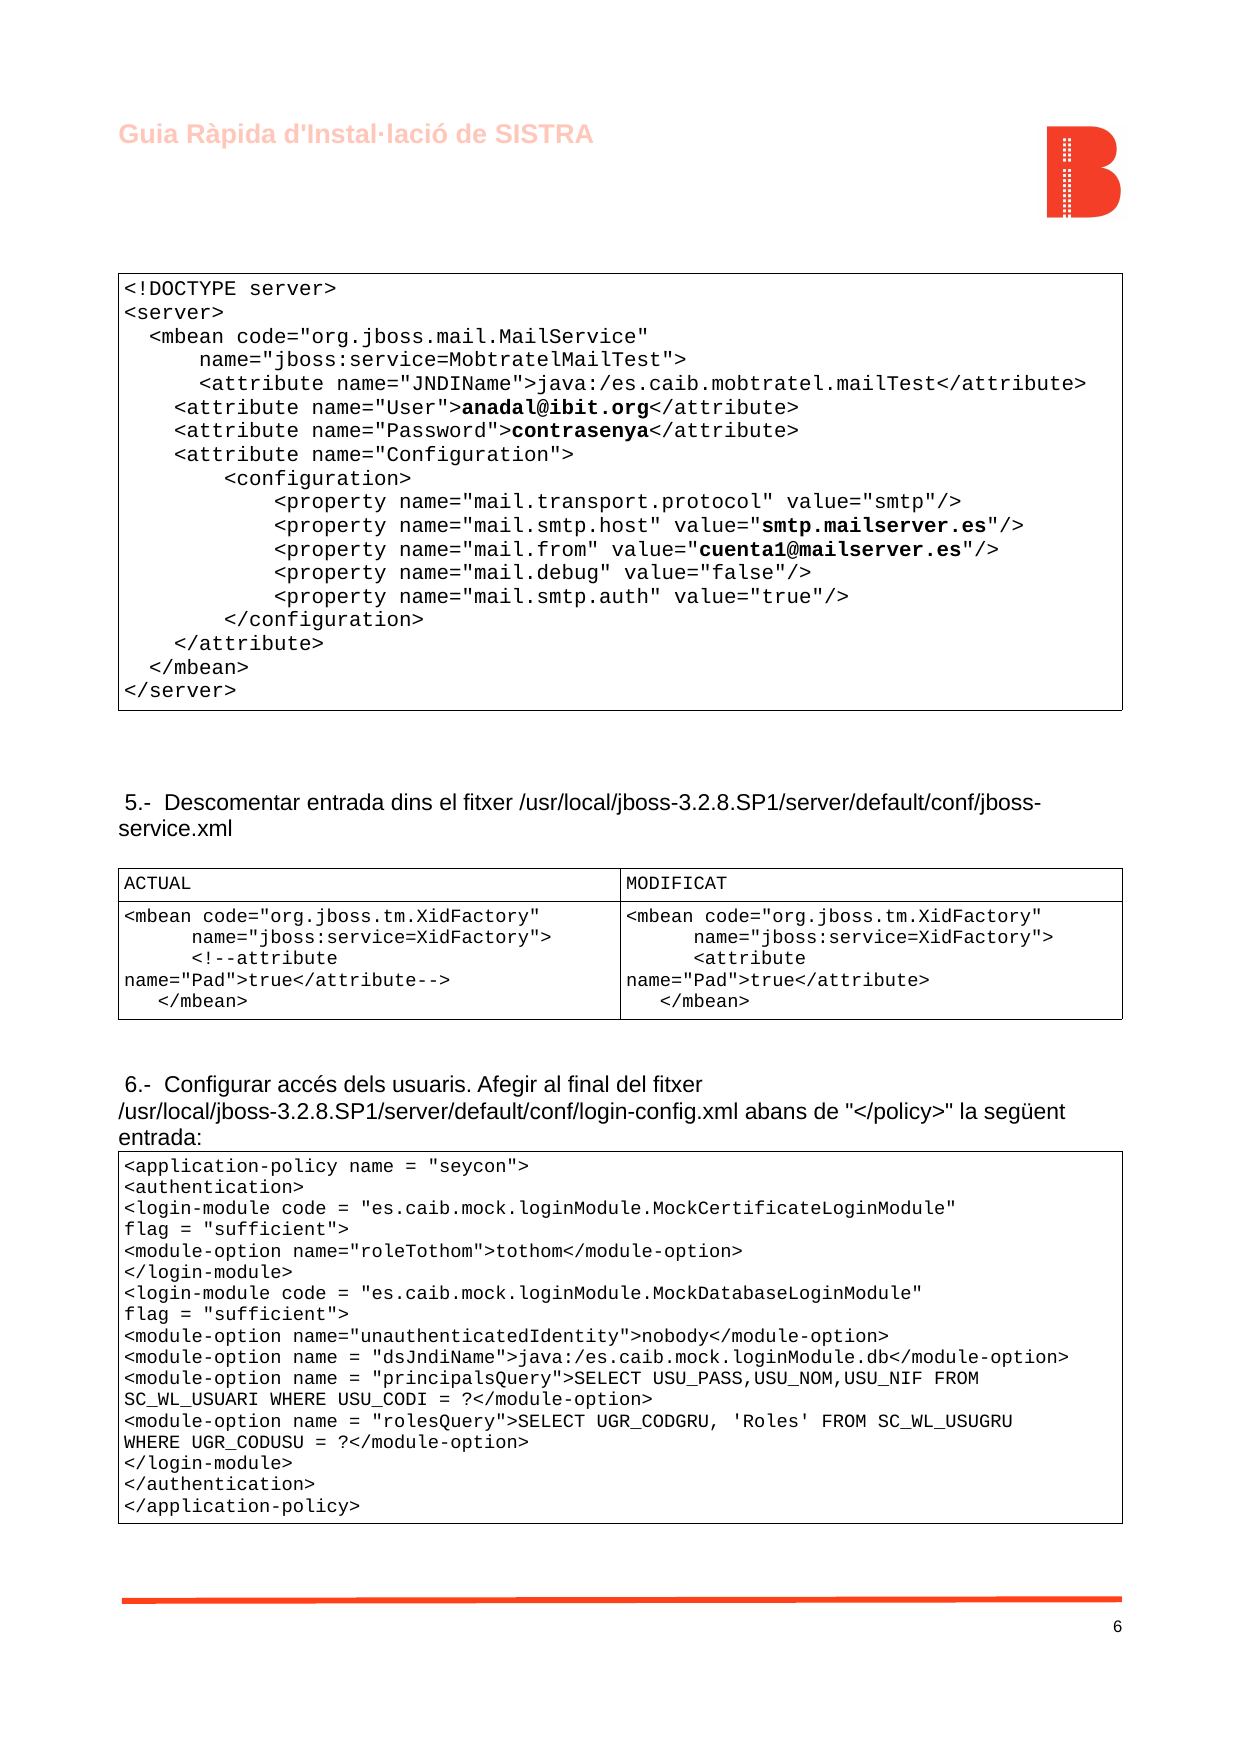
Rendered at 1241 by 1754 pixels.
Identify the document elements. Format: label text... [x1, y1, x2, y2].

list Configurar accés dels usuaris. Afegir al final del fitxer /usr/local/jboss-3.2.8.SP1/server/default/conf/login-config.xml abans de "</policy>" la següent entrada: [118, 1071, 1122, 1151]
table_header <application-policy name = "seycon"> <authentication> <login-module code = "es.caib.mock.loginModule.MockCertificateLoginModule" flag = "sufficient"> <module-option name="roleTothom">tothom</module-option> </login-module> <login-module code = "es.caib.mock.loginModule.MockDatabaseLoginModule" flag = "sufficient"> <module-option name="unauthenticatedIdentity">nobody</module-option> <module-option name = "dsJndiName">java:/es.caib.mock.loginModule.db</module-option> <module-option name = "principalsQuery">SELECT USU_PASS,USU_NOM,USU_NIF FROM SC_WL_USUARI WHERE USU_CODI = ?</module-option> <module-option name = "rolesQuery">SELECT UGR_CODGRU, 'Roles' FROM SC_WL_USUGRU WHERE UGR_CODUSU = ?</module-option> </login-module> </authentication> </application-policy> [119, 1152, 1122, 1523]
list Descomentar entrada dins el fitxer /usr/local/jboss-3.2.8.SP1/server/default/conf/jboss-service.xml [118, 789, 1122, 842]
picture [1036, 124, 1130, 221]
table_cell <mbean code="org.jboss.tm.XidFactory" name="jboss:service=XidFactory"> <attribute name="Pad">true</attribute> </mbean> [621, 902, 1122, 1019]
table_header MODIFICAT [621, 869, 1122, 901]
table_header ACTUAL [119, 869, 620, 901]
table_header <!DOCTYPE server> <server> <mbean code="org.jboss.mail.MailService" name="jboss:service=MobtratelMailTest"> <attribute name="JNDIName">java:/es.caib.mobtratel.mailTest</attribute> <attribute name="User">anadal@ibit.org</attribute> <attribute name="Password">contrasenya</attribute> <attribute name="Configuration"> <configuration> <property name="mail.transport.protocol" value="smtp"/> <property name="mail.smtp.host" value="smtp.mailserver.es"/> <property name="mail.from" value="cuenta1@mailserver.es"/> <property name="mail.debug" value="false"/> <property name="mail.smtp.auth" value="true"/> </configuration> </attribute> </mbean> </server> [119, 274, 1122, 710]
table_cell <mbean code="org.jboss.tm.XidFactory" name="jboss:service=XidFactory"> <!--attribute name="Pad">true</attribute--> </mbean> [119, 902, 620, 1019]
